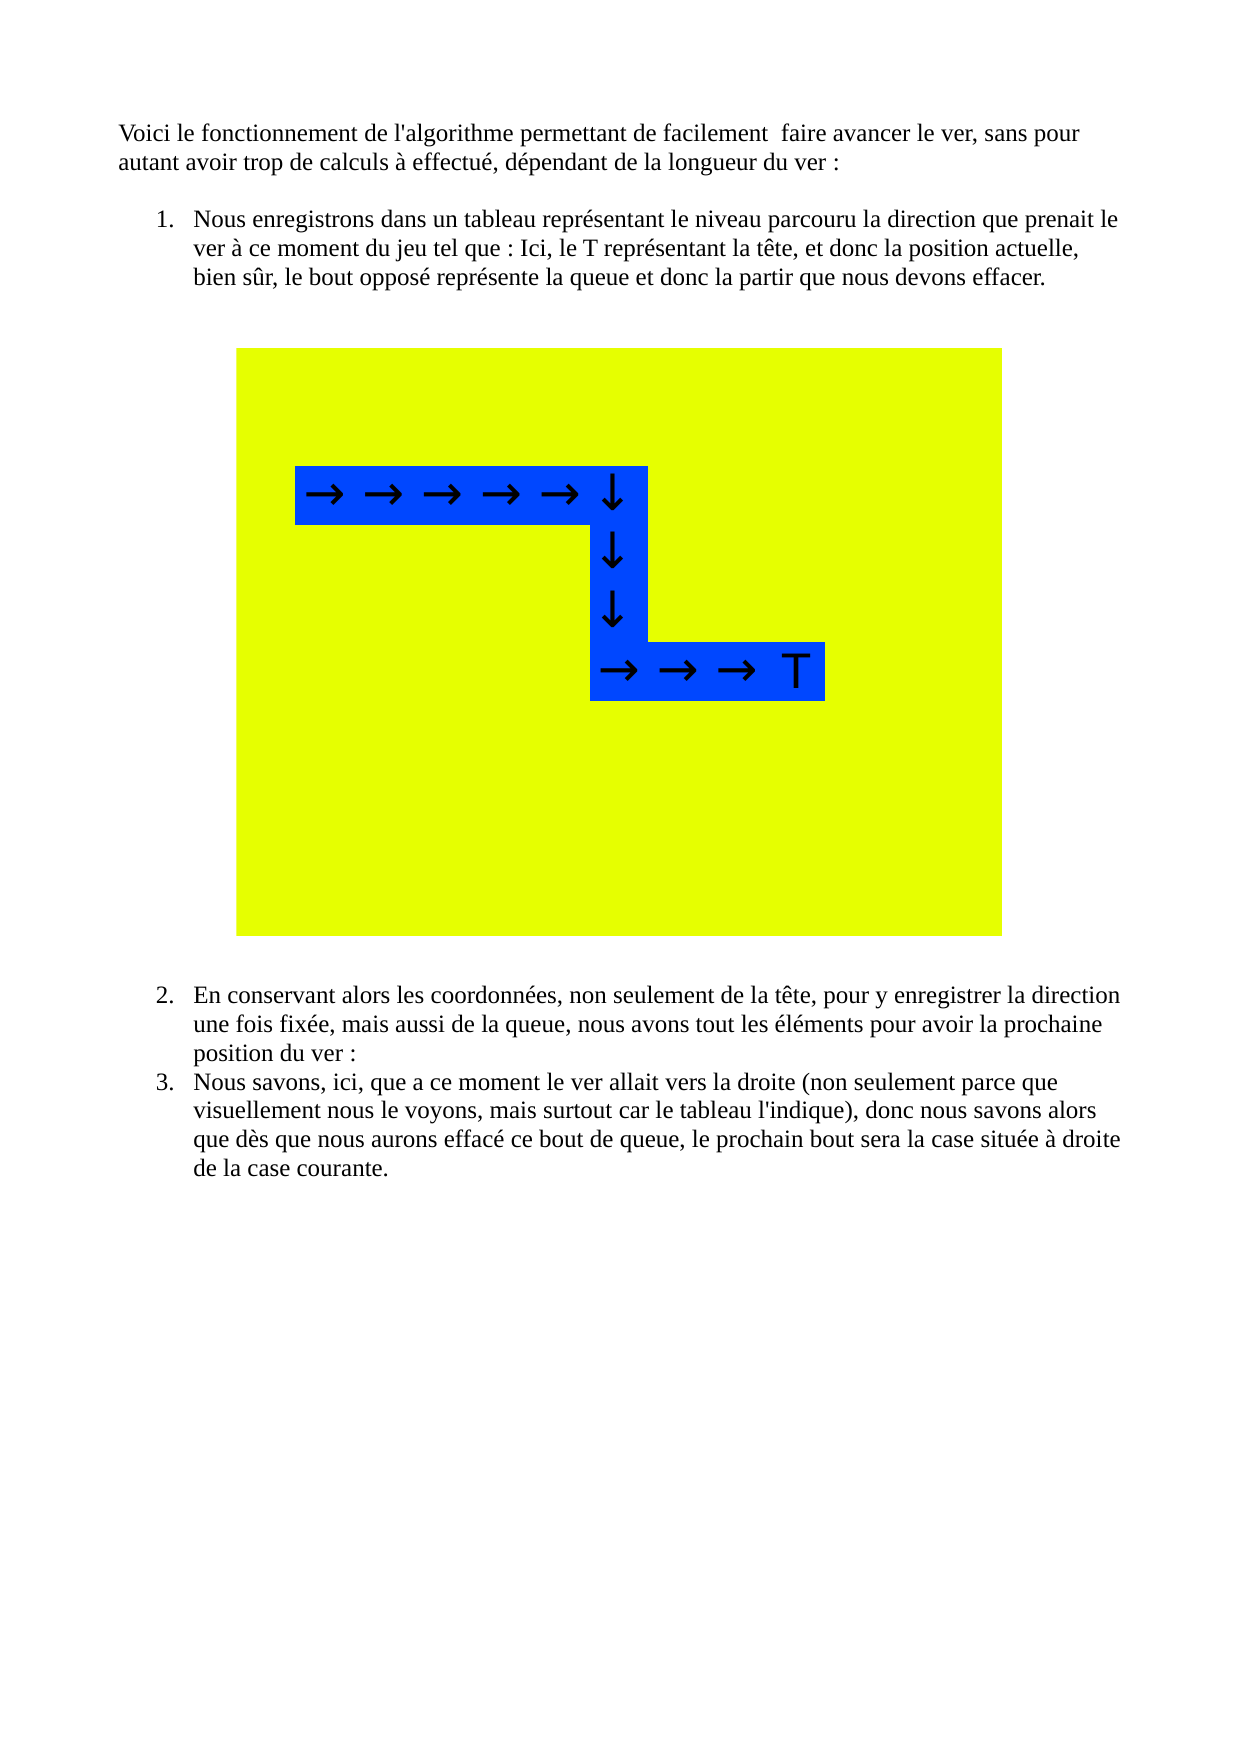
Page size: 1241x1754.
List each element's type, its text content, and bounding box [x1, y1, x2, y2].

list Nous enregistrons dans un tableau représentant le niveau parcouru la direction que prenait le ver à ce moment du jeu tel que : Ici, le T représentant la tête, et donc la position actuelle, bien sûr, le bout opposé représente la queue et donc la partir que nous devons effacer. [156, 204, 1122, 291]
list Nous savons, ici, que a ce moment le ver allait vers la droite (non seulement parce que visuellement nous le voyons, mais surtout car le tableau l'indique), donc nous savons alors que dès que nous aurons effacé ce bout de queue, le prochain bout sera la case située à droite de la case courante. [156, 1067, 1122, 1182]
text Voici le fonctionnement de l'algorithme permettant de facilement faire avancer le ver, sans pour autant avoir trop de calculs à effectué, dépendant de la longueur du ver : [118, 118, 1122, 176]
list En conservant alors les coordonnées, non seulement de la tête, pour y enregistrer la direction une fois fixée, mais aussi de la queue, nous avons tout les éléments pour avoir la prochaine position du ver : [156, 981, 1122, 1067]
